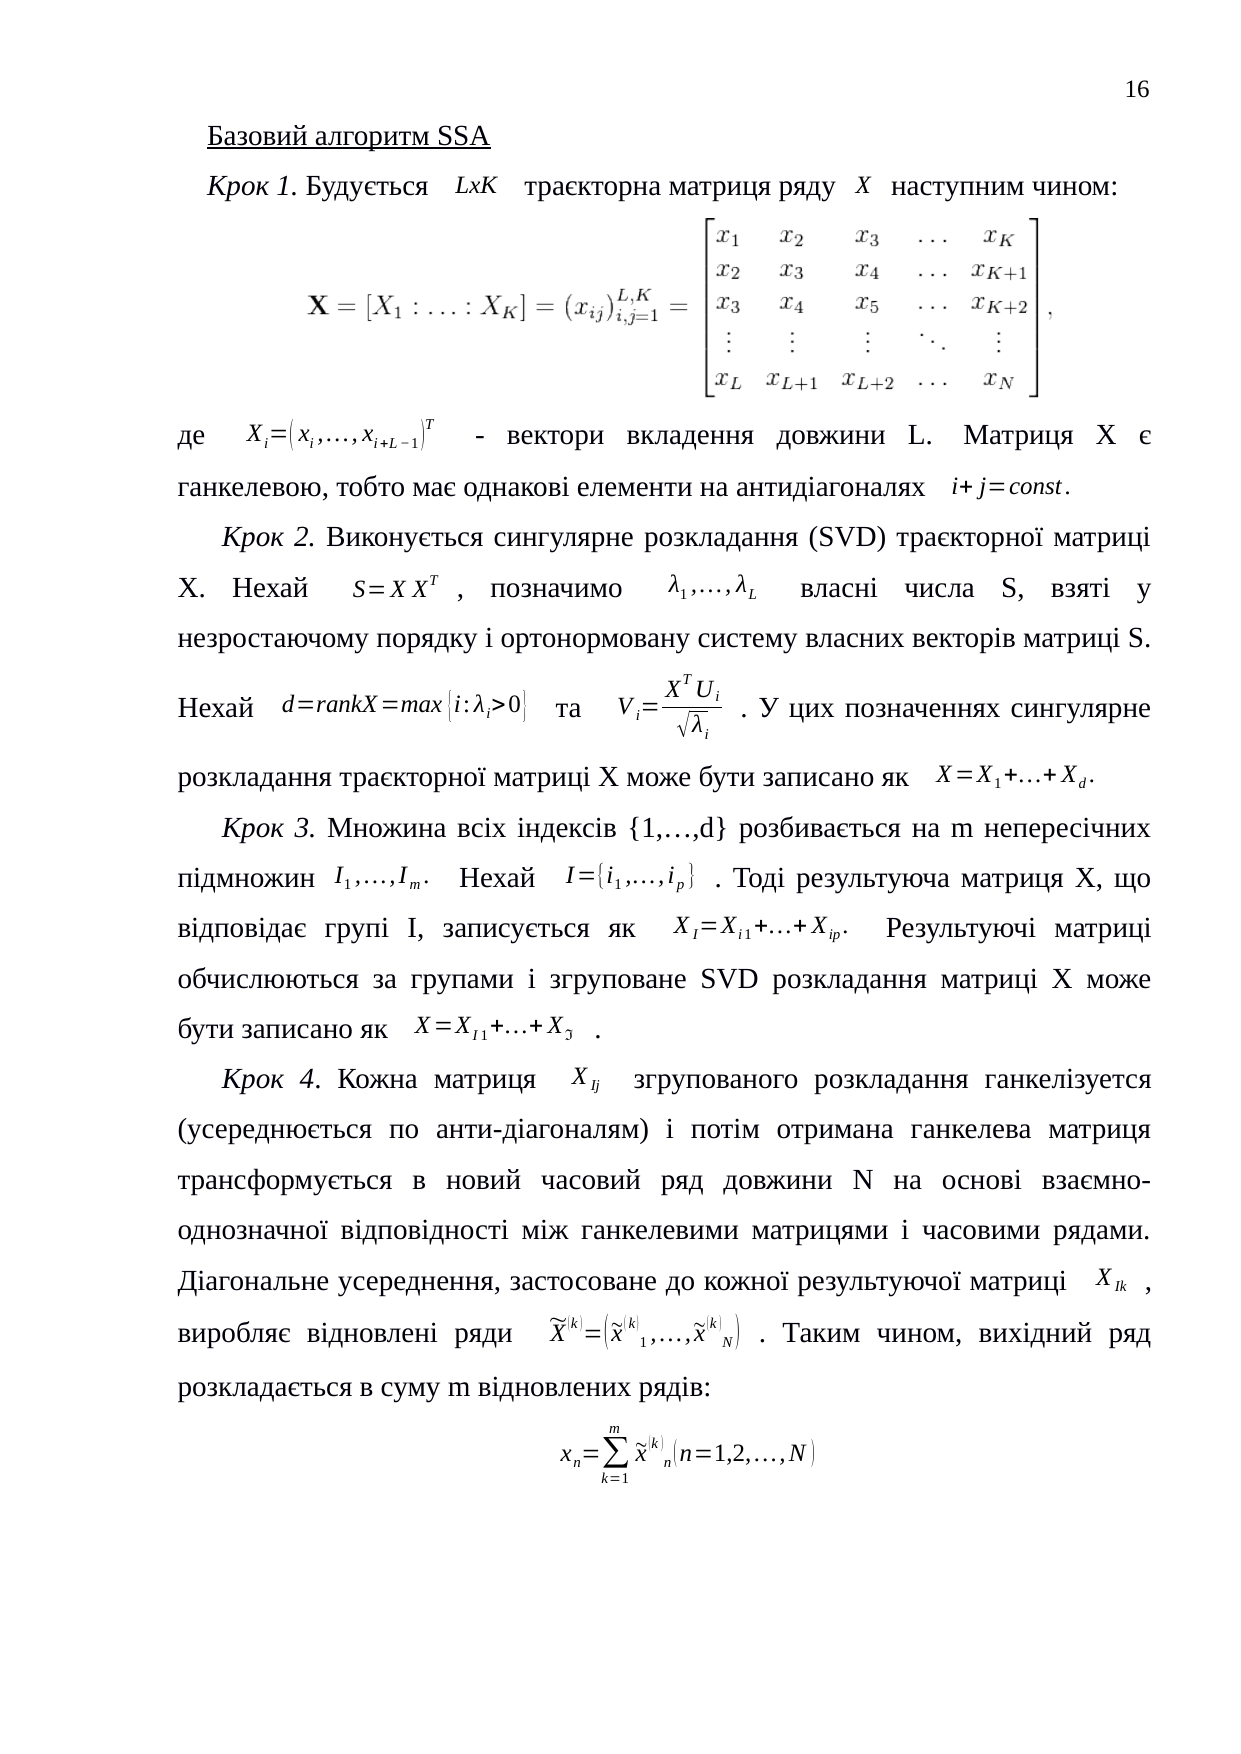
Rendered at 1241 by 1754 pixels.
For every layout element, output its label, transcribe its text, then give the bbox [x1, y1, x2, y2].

picture [307, 218, 1052, 399]
text Крок 1. Будується траєкторна матриця рядунаступним чином: [177, 168, 1152, 202]
text Крок 4. Кожна матриця згрупованого розкладання ганкелізуется (усереднюється по анти-діагоналям) і потім отримана ганкелева матриця трансформується в новий часовий ряд довжини N на основі взаємно-однозначної відповідності між ганкелевими матрицями і часовими рядами. Діагональне усереднення, застосоване до кожної результуючої матриці , виробляє відновлені ряди . Таким чином, вихідний ряд розкладається в суму m відновлених рядів: [177, 1061, 1152, 1402]
text де - вектори вкладення довжини L. Матриця Х є ганкелевою, тобто має однакові елементи на антидіагоналях [177, 415, 1152, 503]
text Крок 3. Множина всіх індексів {1,…,d} розбивається на m непересічних підмножин Нехай . Тоді результуюча матриця Х, що відповідає групі I, записується як Результуючі матриці обчислюються за групами і згруповане SVD розкладання матриці X може бути записано як . [177, 810, 1152, 1044]
text Базовий алгоритм SSA [177, 118, 1152, 152]
text Крок 2. Виконується сингулярне розкладання (SVD) траєкторної матриці Х. Нехай , позначимо власні числа S, взяті у незростаючому порядку і ортонормовану систему власних векторів матриці S. Нехай та . У цих позначеннях сингулярне розкладання траєкторної матриці Х може бути записано як [177, 519, 1152, 793]
